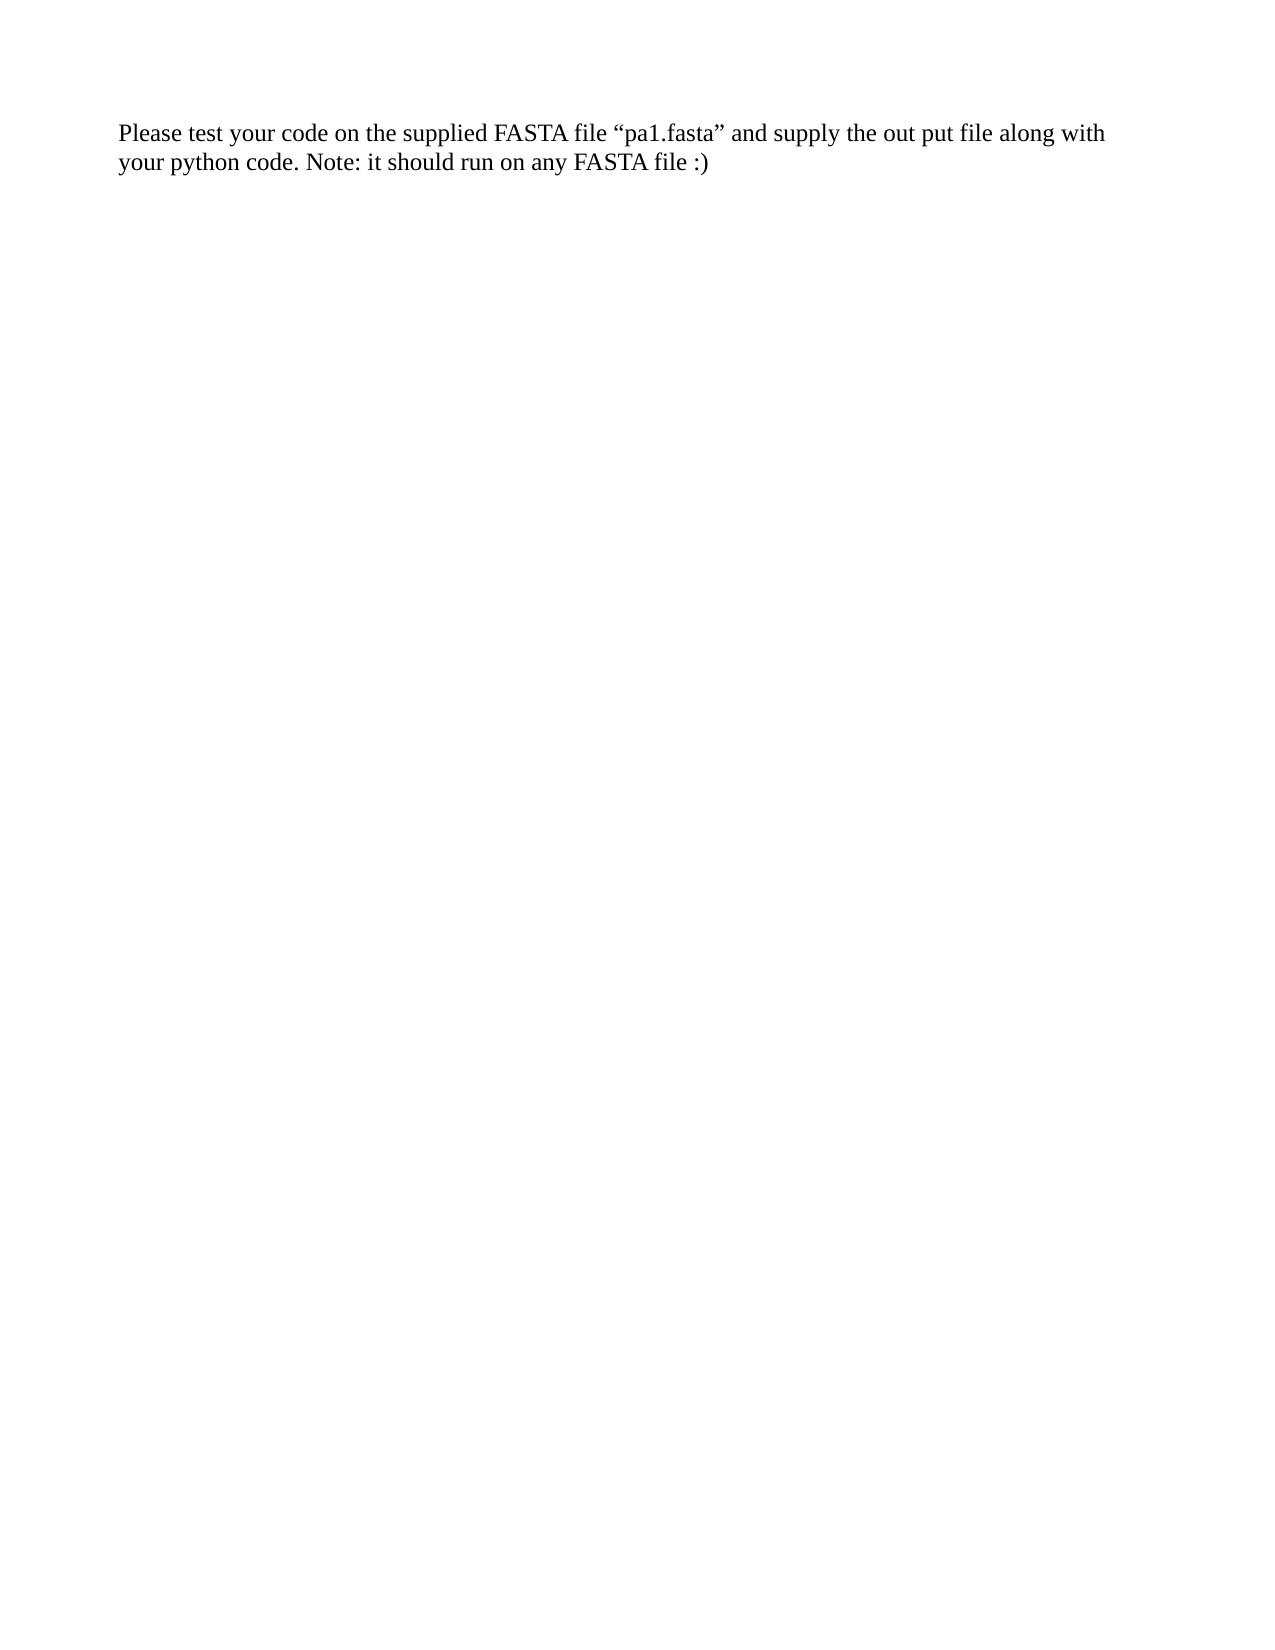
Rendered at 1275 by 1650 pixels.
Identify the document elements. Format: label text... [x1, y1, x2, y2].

text Please test your code on the supplied FASTA file “pa1.fasta” and supply the out put file along with your python code. Note: it should run on any FASTA file :) [118, 118, 1157, 176]
